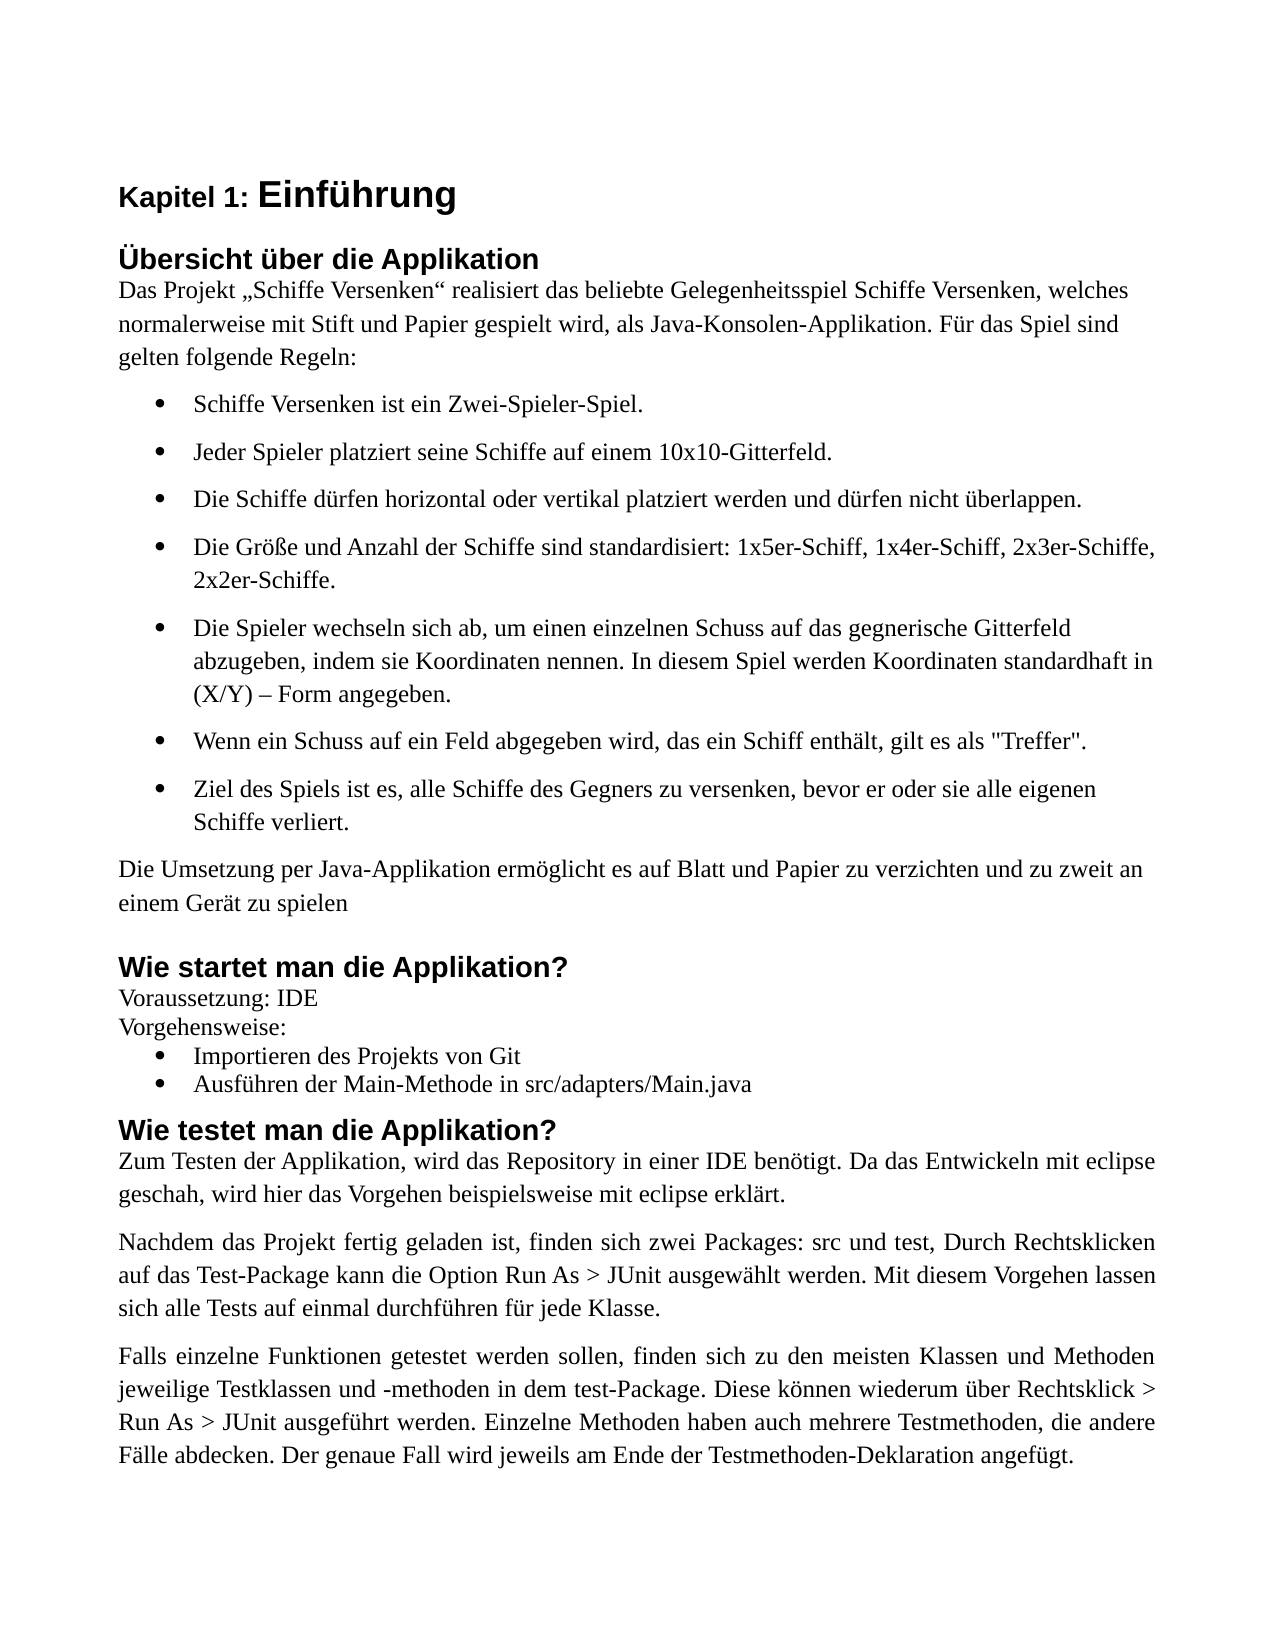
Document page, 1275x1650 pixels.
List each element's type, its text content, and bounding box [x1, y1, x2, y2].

text Das Projekt „Schiffe Versenken“ realisiert das beliebte Gelegenheitsspiel Schiffe Versenken, welches normalerweise mit Stift und Papier gespielt wird, als Java-Konsolen-Applikation. Für das Spiel sind gelten folgende Regeln: [118, 276, 1157, 370]
subtitle Kapitel 1: Einführung [118, 172, 1157, 215]
list Schiffe Versenken ist ein Zwei-Spieler-Spiel. [156, 389, 1157, 418]
text Nachdem das Projekt fertig geladen ist, finden sich zwei Packages: src und test, Durch Rechtsklicken auf das Test-Package kann die Option Run As > JUnit ausgewählt werden. Mit diesem Vorgehen lassen sich alle Tests auf einmal durchführen für jede Klasse. [118, 1227, 1157, 1322]
list Ziel des Spiels ist es, alle Schiffe des Gegners zu versenken, bevor er oder sie alle eigenen Schiffe verliert. [156, 774, 1157, 836]
text Die Umsetzung per Java-Applikation ermöglicht es auf Blatt und Papier zu verzichten und zu zweit an einem Gerät zu spielen [118, 854, 1157, 916]
list Jeder Spieler platziert seine Schiffe auf einem 10x10-Gitterfeld. [156, 437, 1157, 466]
text Vorgehensweise: [118, 1012, 1157, 1041]
subtitle Übersicht über die Applikation [118, 242, 1157, 276]
text Voraussetzung: IDE [118, 983, 1157, 1012]
text Zum Testen der Applikation, wird das Repository in einer IDE benötigt. Da das Entwickeln mit eclipse geschah, wird hier das Vorgehen beispielsweise mit eclipse erklärt. [118, 1146, 1157, 1208]
list Wenn ein Schuss auf ein Feld abgegeben wird, das ein Schiff enthält, gilt es als "Treffer". [156, 726, 1157, 755]
list Die Größe und Anzahl der Schiffe sind standardisiert: 1x5er-Schiff, 1x4er-Schiff, 2x3er-Schiffe, 2x2er-Schiffe. [156, 532, 1157, 594]
list Die Schiffe dürfen horizontal oder vertikal platziert werden und dürfen nicht überlappen. [156, 484, 1157, 513]
list Die Spieler wechseln sich ab, um einen einzelnen Schuss auf das gegnerische Gitterfeld abzugeben, indem sie Koordinaten nennen. In diesem Spiel werden Koordinaten standardhaft in (X/Y) – Form angegeben. [156, 613, 1157, 707]
subtitle Wie startet man die Applikation? [118, 950, 1157, 983]
list Ausführen der Main-Methode in src/adapters/Main.java [156, 1069, 1157, 1098]
text Falls einzelne Funktionen getestet werden sollen, finden sich zu den meisten Klassen und Methoden jeweilige Testklassen und -methoden in dem test-Package. Diese können wiederum über Rechtsklick > Run As > JUnit ausgeführt werden. Einzelne Methoden haben auch mehrere Testmethoden, die andere Fälle abdecken. Der genaue Fall wird jeweils am Ende der Testmethoden-Deklaration angefügt. [118, 1341, 1157, 1468]
list Importieren des Projekts von Git [156, 1041, 1157, 1069]
subtitle Wie testet man die Applikation? [118, 1113, 1157, 1146]
